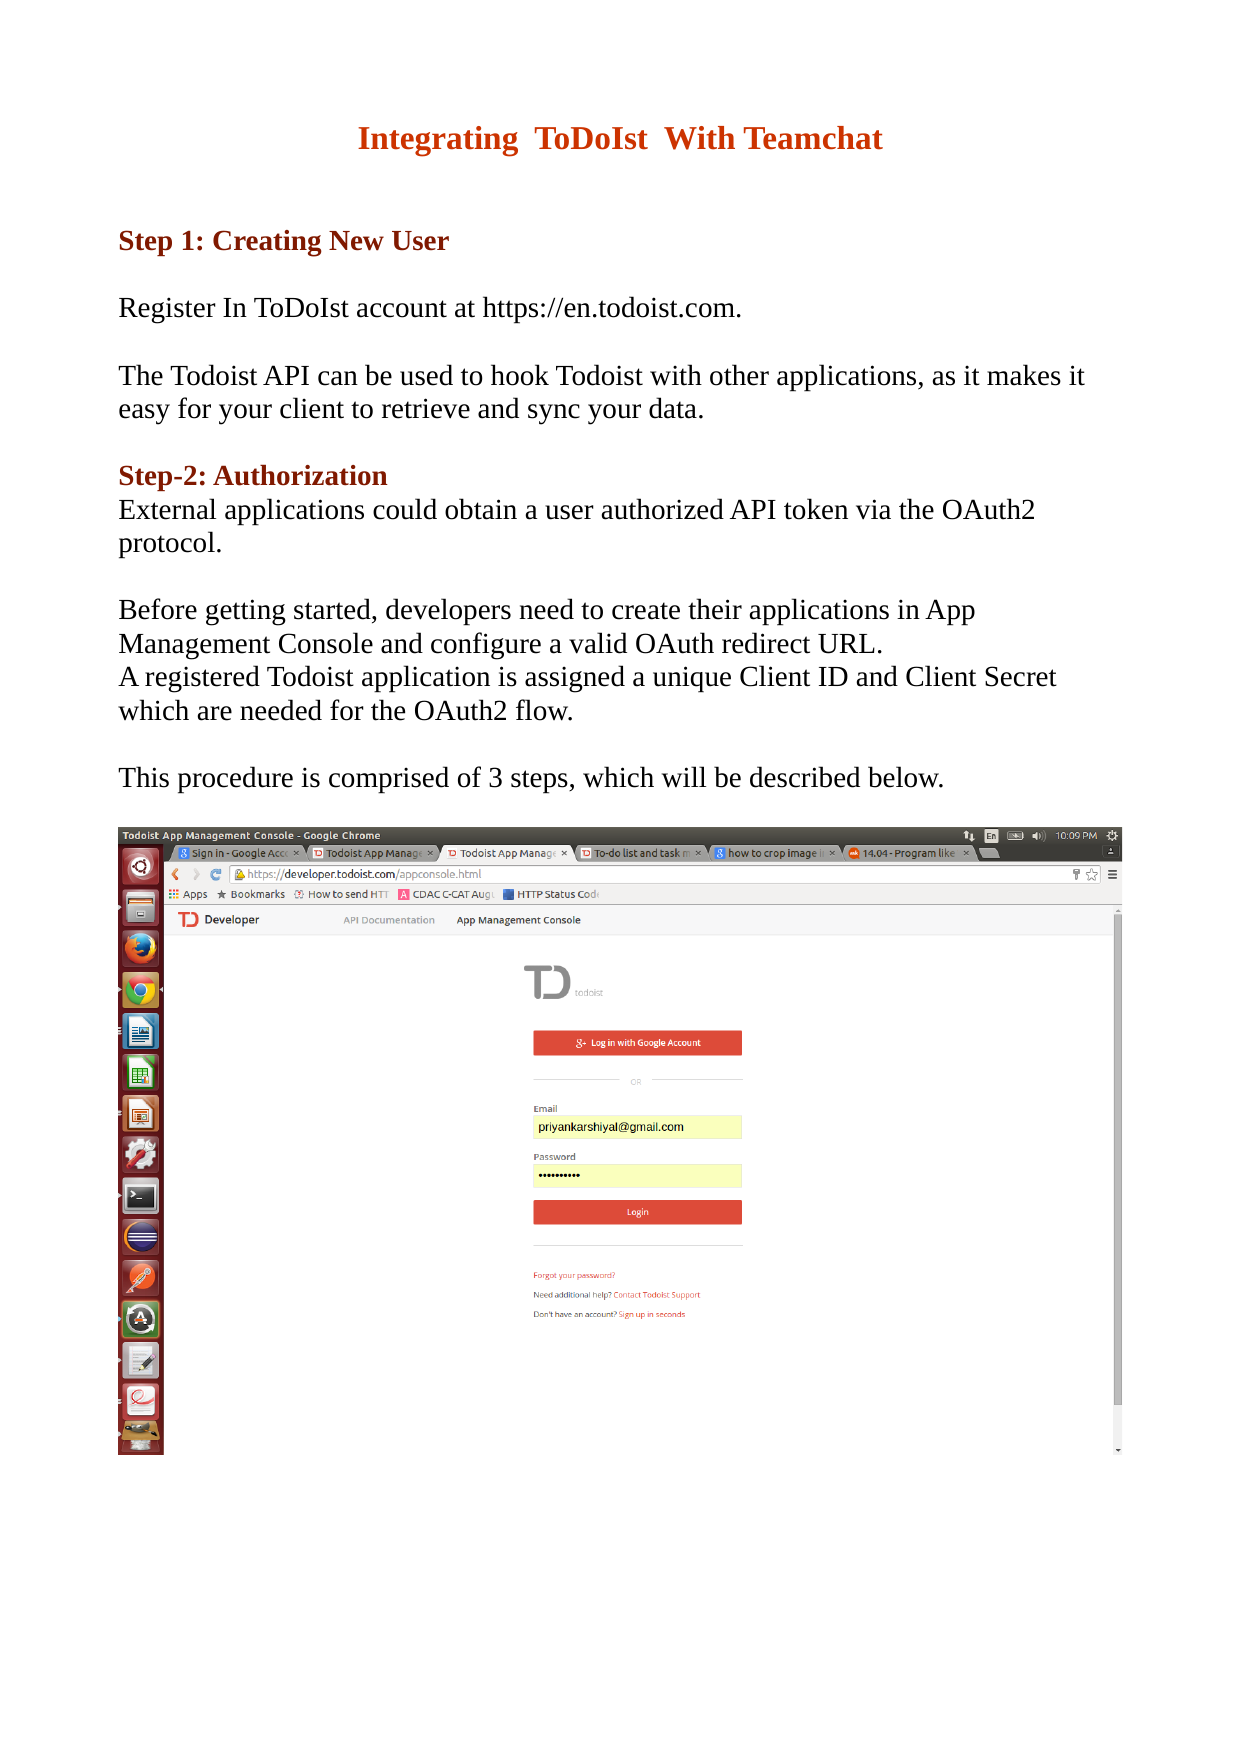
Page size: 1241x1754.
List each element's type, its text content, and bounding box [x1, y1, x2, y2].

text Step-2: Authorization [118, 458, 1122, 492]
text This procedure is comprised of 3 steps, which will be described below. [118, 760, 1122, 794]
picture [118, 827, 1123, 1455]
text Before getting started, developers need to create their applications in App Management Console and configure a valid OAuth redirect URL. [118, 592, 1122, 659]
text The Todoist API can be used to hook Todoist with other applications, as it makes it easy for your client to retrieve and sync your data. [118, 358, 1122, 425]
text External applications could obtain a user authorized API token via the OAuth2 protocol. [118, 492, 1122, 559]
text A registered Todoist application is assigned a unique Client ID and Client Secret which are needed for the OAuth2 flow. [118, 659, 1122, 727]
text Step 1: Creating New User [118, 223, 1122, 257]
text Register In ToDoIst account at https://en.todoist.com. [118, 291, 1122, 324]
text Integrating ToDoIst With Teamchat [118, 118, 1122, 156]
